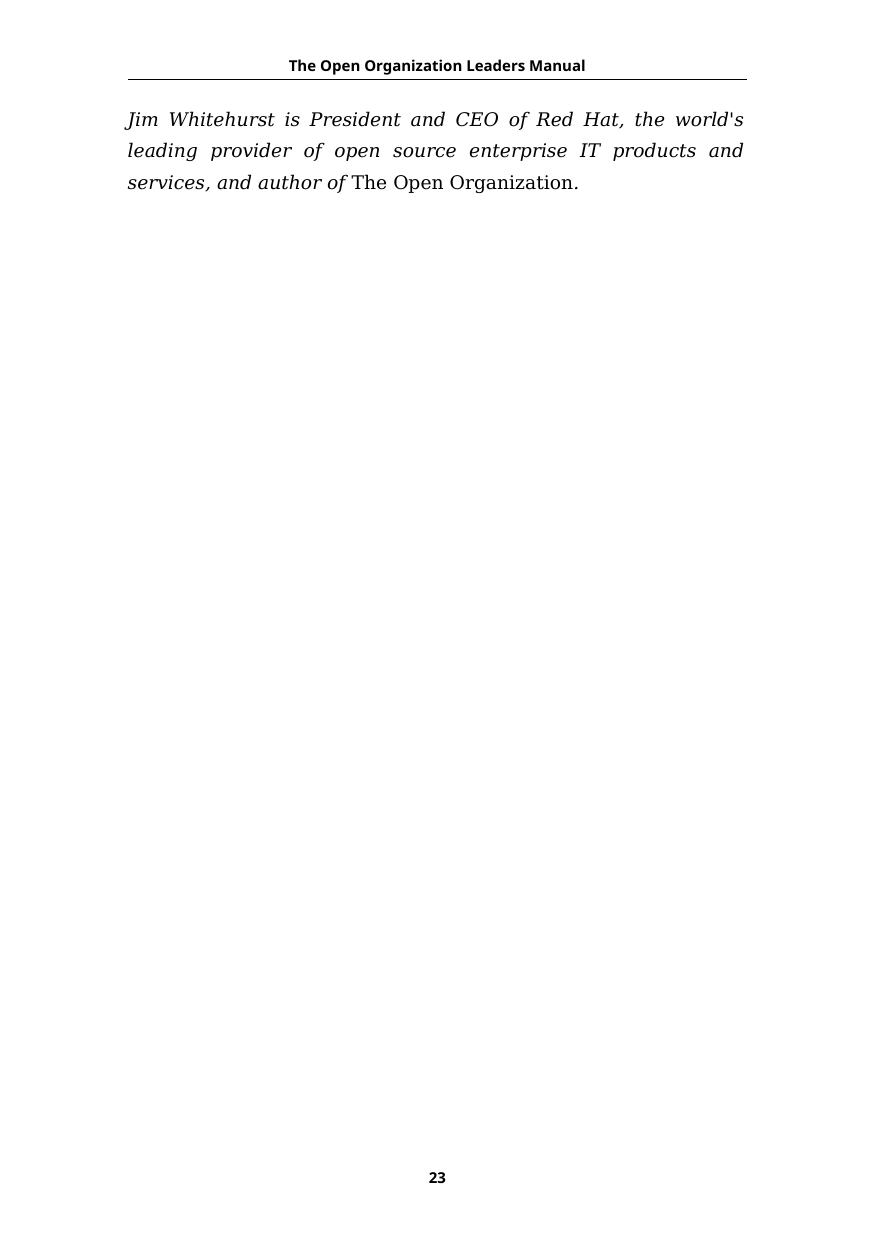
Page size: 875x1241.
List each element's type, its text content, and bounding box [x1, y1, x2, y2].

text Jim Whitehurst is President and CEO of Red Hat, the world's leading provider of open source enterprise IT products and services, and author of The Open Organization. [127, 109, 747, 194]
